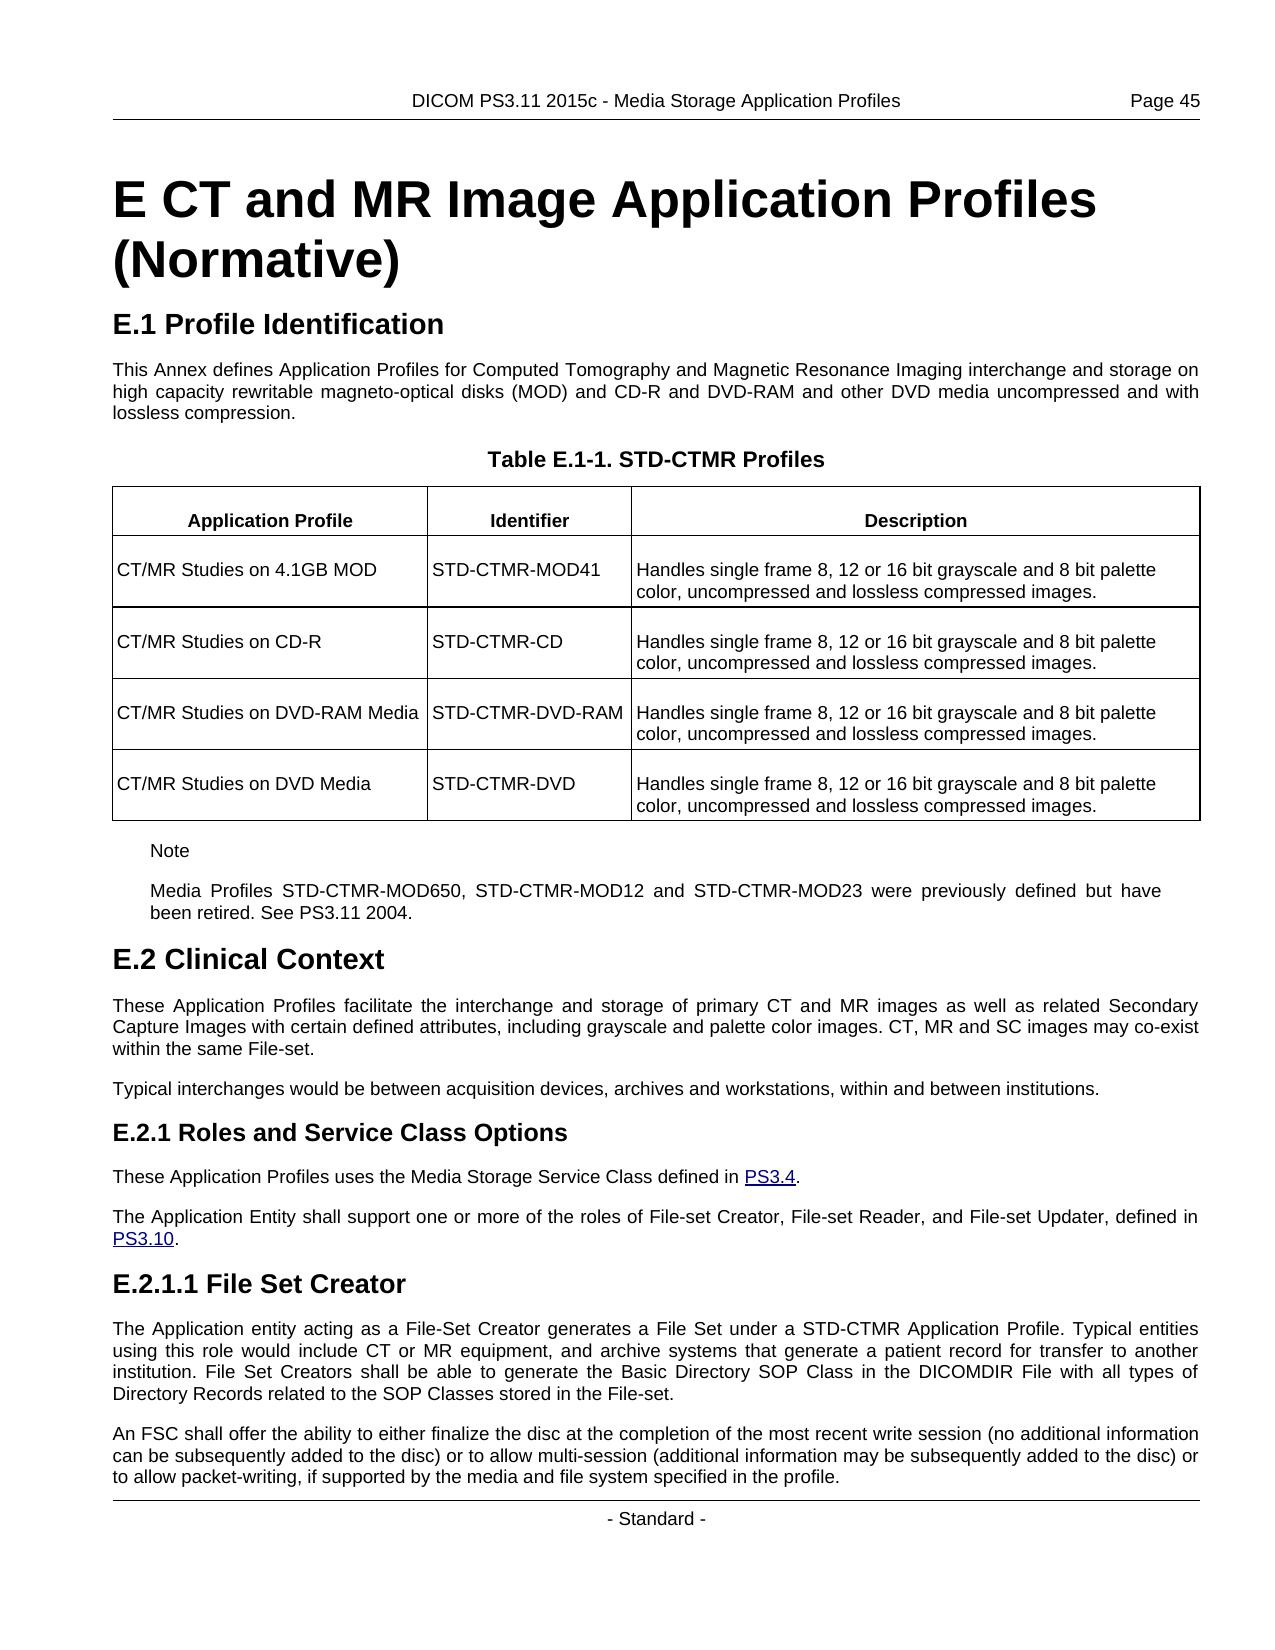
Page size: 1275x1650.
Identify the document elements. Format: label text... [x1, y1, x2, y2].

table_header Application Profile [113, 487, 427, 535]
table_cell CT/MR Studies on 4.1GB MOD [113, 536, 427, 606]
text The Application entity acting as a File-Set Creator generates a File Set under a STD-CTMR Application Profile. Typical entities using this role would include CT or MR equipment, and archive systems that generate a patient record for transfer to another institution. File Set Creators shall be able to generate the Basic Directory SOP Class in the DICOMDIR File with all types of Directory Records related to the SOP Classes stored in the File-set. [112, 1318, 1200, 1404]
table_cell Handles single frame 8, 12 or 16 bit grayscale and 8 bit palette color, uncompressed and lossless compressed images. [632, 750, 1199, 820]
text This Annex defines Application Profiles for Computed Tomography and Magnetic Resonance Imaging interchange and storage on high capacity rewritable magneto-optical disks (MOD) and CD-R and DVD-RAM and other DVD media uncompressed and with lossless compression. [112, 359, 1200, 424]
text Note [150, 840, 1162, 862]
text E.2.1 Roles and Service Class Options [112, 1118, 1200, 1147]
table_cell STD-CTMR-CD [428, 608, 631, 678]
text These Application Profiles facilitate the interchange and storage of primary CT and MR images as well as related Secondary Capture Images with certain defined attributes, including grayscale and palette color images. CT, MR and SC images may co-exist within the same File-set. [112, 994, 1200, 1059]
table_header Identifier [428, 487, 631, 535]
table_cell Handles single frame 8, 12 or 16 bit grayscale and 8 bit palette color, uncompressed and lossless compressed images. [632, 679, 1199, 749]
table_cell STD-CTMR-DVD-RAM [428, 679, 631, 749]
table_cell Handles single frame 8, 12 or 16 bit grayscale and 8 bit palette color, uncompressed and lossless compressed images. [632, 608, 1199, 678]
text Media Profiles STD-CTMR-MOD650, STD-CTMR-MOD12 and STD-CTMR-MOD23 were previously defined but have been retired. See PS3.11 2004. [150, 880, 1162, 923]
text These Application Profiles uses the Media Storage Service Class defined in PS3.4. [112, 1166, 1200, 1187]
table_cell CT/MR Studies on DVD-RAM Media [113, 679, 427, 749]
text Typical interchanges would be between acquisition devices, archives and workstations, within and between institutions. [112, 1078, 1200, 1099]
text The Application Entity shall support one or more of the roles of File-set Creator, File-set Reader, and File-set Updater, defined in PS3.10. [112, 1206, 1200, 1249]
text Table E.1-1. STD-CTMR Profiles [112, 446, 1200, 472]
table_cell STD-CTMR-DVD [428, 750, 631, 820]
text E CT and MR Image Application Profiles (Normative) [112, 169, 1200, 288]
text E.2 Clinical Context [112, 942, 1200, 976]
table_cell CT/MR Studies on CD-R [113, 608, 427, 678]
table_cell STD-CTMR-MOD41 [428, 536, 631, 606]
text E.2.1.1 File Set Creator [112, 1268, 1200, 1299]
text An FSC shall offer the ability to either finalize the disc at the completion of the most recent write session (no additional information can be subsequently added to the disc) or to allow multi-session (additional information may be subsequently added to the disc) or to allow packet-writing, if supported by the media and file system specified in the profile. [112, 1423, 1200, 1488]
table_cell Handles single frame 8, 12 or 16 bit grayscale and 8 bit palette color, uncompressed and lossless compressed images. [632, 536, 1199, 606]
table_header Description [632, 487, 1199, 535]
table_cell CT/MR Studies on DVD Media [113, 750, 427, 820]
text E.1 Profile Identification [112, 307, 1200, 340]
